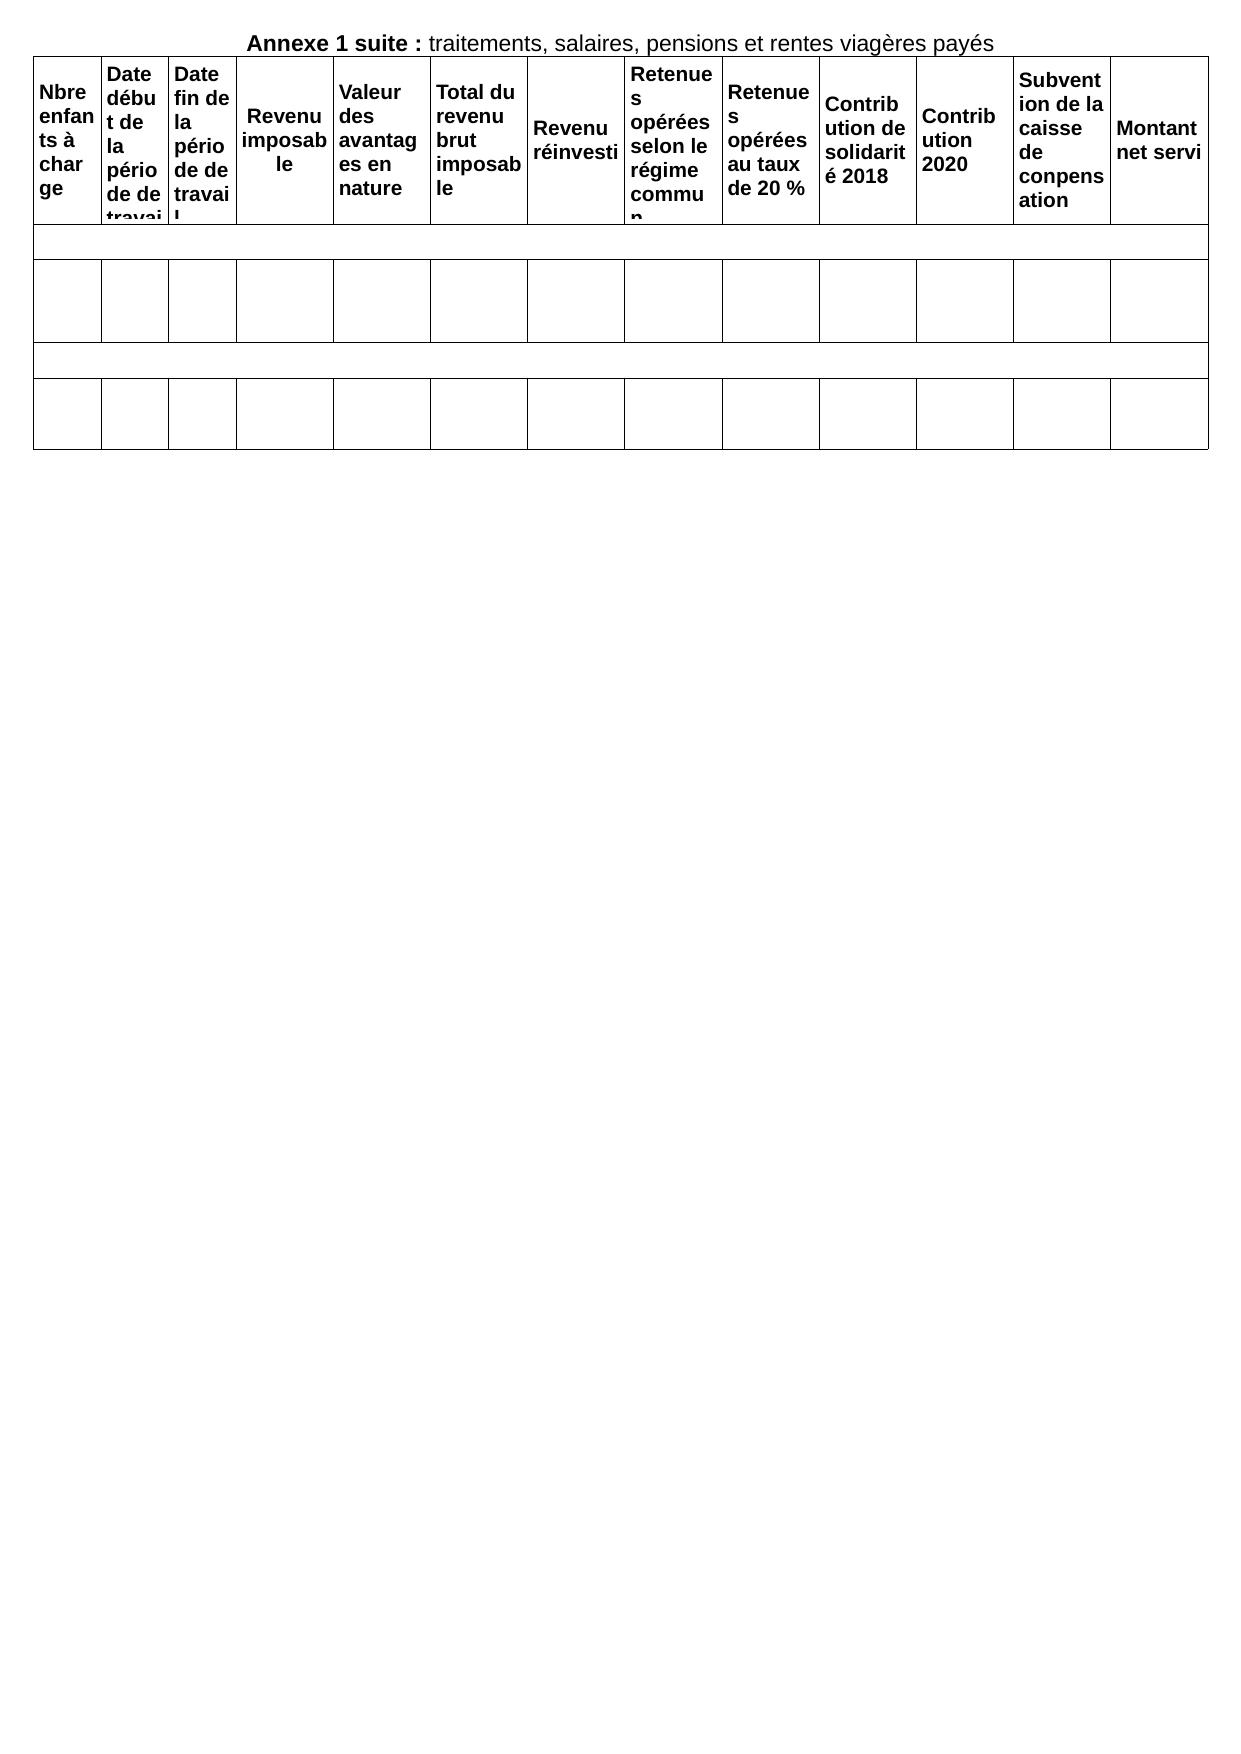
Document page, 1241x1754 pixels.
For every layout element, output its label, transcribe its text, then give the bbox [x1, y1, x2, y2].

table_cell <format_currency(sum(declaration.annexe1_lines, 'conpensation'), user.language, currency=company.currency)> [1014, 379, 1110, 448]
table_cell [102, 379, 168, 448]
table_cell <format_currency(line.retenues_regime_commun, user.language, currency=company.currency)> [625, 260, 722, 342]
table_cell <format_currency(sum(declaration.annexe1_lines, 'retenues_taux20'), user.language, currency=company.currency)> [723, 379, 819, 448]
table_header Contribution de solidarité 2018 [820, 57, 916, 224]
table_header Contribution 2020 [917, 57, 1013, 224]
table_cell <line.date_fin> [169, 260, 236, 342]
table_header Montant net servi [1111, 57, 1208, 224]
table_header Valeur des avantages en nature [334, 57, 430, 224]
table_cell <format_currency(line.contribution_2020, user.language, currency=company.currency)> [917, 260, 1013, 342]
table_cell <format_currency(line.retenues_taux20, user.language, currency=company.currency)> [723, 260, 819, 342]
table_cell <format_currency(line.avantages, user.language, currency=company.currency)> [334, 260, 430, 342]
table_cell <format_currency(sum(declaration.annexe1_lines, 'revenu_imposable'), user.language, currency=company.currency)> [237, 379, 333, 448]
table_cell <format_currency(sum(declaration.annexe1_lines, 'retenues_regime_commun'), user.language, currency=company.currency)> [625, 379, 722, 448]
table_cell <format_currency(line.conpensation, user.language, currency=company.currency)> [1014, 260, 1110, 342]
table_cell <format_currency(sum(declaration.annexe1_lines, 'contribution_solidarite'), user.language, currency=company.currency)> [820, 379, 916, 448]
table_cell <format_currency(line.revenu_imposable_total, user.language, currency=company.currency)> [431, 260, 527, 342]
table_header Retenues opérées selon le régime commun [625, 57, 722, 224]
table_cell <line.nbre_enfants> [34, 260, 101, 342]
table_cell <format_currency(line.contribution_solidarite, user.language, currency=company.currency)> [820, 260, 916, 342]
table_cell [34, 379, 101, 448]
table_cell <line.date_debut> [102, 260, 168, 342]
table_header Total du revenu brut imposable [431, 57, 527, 224]
table_header Subvention de la caisse de conpensation [1014, 57, 1110, 224]
table_header Nbre enfants à charge [34, 57, 101, 224]
text Annexe 1 suite : traitements, salaires, pensions et rentes viagères payés [29, 29, 1211, 56]
table_cell [169, 379, 236, 448]
table_cell <format_currency(sum(declaration.annexe1_lines, 'avantages'), user.language, currency=company.currency)> [334, 379, 430, 448]
table_cell <format_currency(sum(declaration.annexe1_lines, 'revenu_reinvesti'), user.language, currency=company.currency)> [528, 379, 624, 448]
table_header Date fin de la période de travail [169, 57, 236, 224]
table_header Date début de la période de travail [102, 57, 168, 224]
table_cell <format_currency(line.revenu_reinvesti, user.language, currency=company.currency)> [528, 260, 624, 342]
table_cell <format_currency(sum(declaration.annexe1_lines, 'revenu_imposable_total'), user.language, currency=company.currency)> [431, 379, 527, 448]
table_cell <format_currency(sum(declaration.annexe1_lines, 'contribution_2020'), user.language, currency=company.currency)> [917, 379, 1013, 448]
table_header Revenu imposable [237, 57, 333, 224]
table_header Retenues opérées au taux de 20 % [723, 57, 819, 224]
table_cell <for each="line in declaration.annexe1_lines"> [34, 225, 1208, 259]
table_cell <format_currency(line.revenu_imposable, user.language, currency=company.currency)> [237, 260, 333, 342]
table_header Revenu réinvesti [528, 57, 624, 224]
table_cell </for> [34, 343, 1208, 378]
table_cell <format_currency(sum(declaration.annexe1_lines, 'montant_net'), user.language, currency=company.currency)> [1111, 379, 1208, 448]
table_cell <format_currency(line.montant_net, user.language, currency=company.currency)> [1111, 260, 1208, 342]
